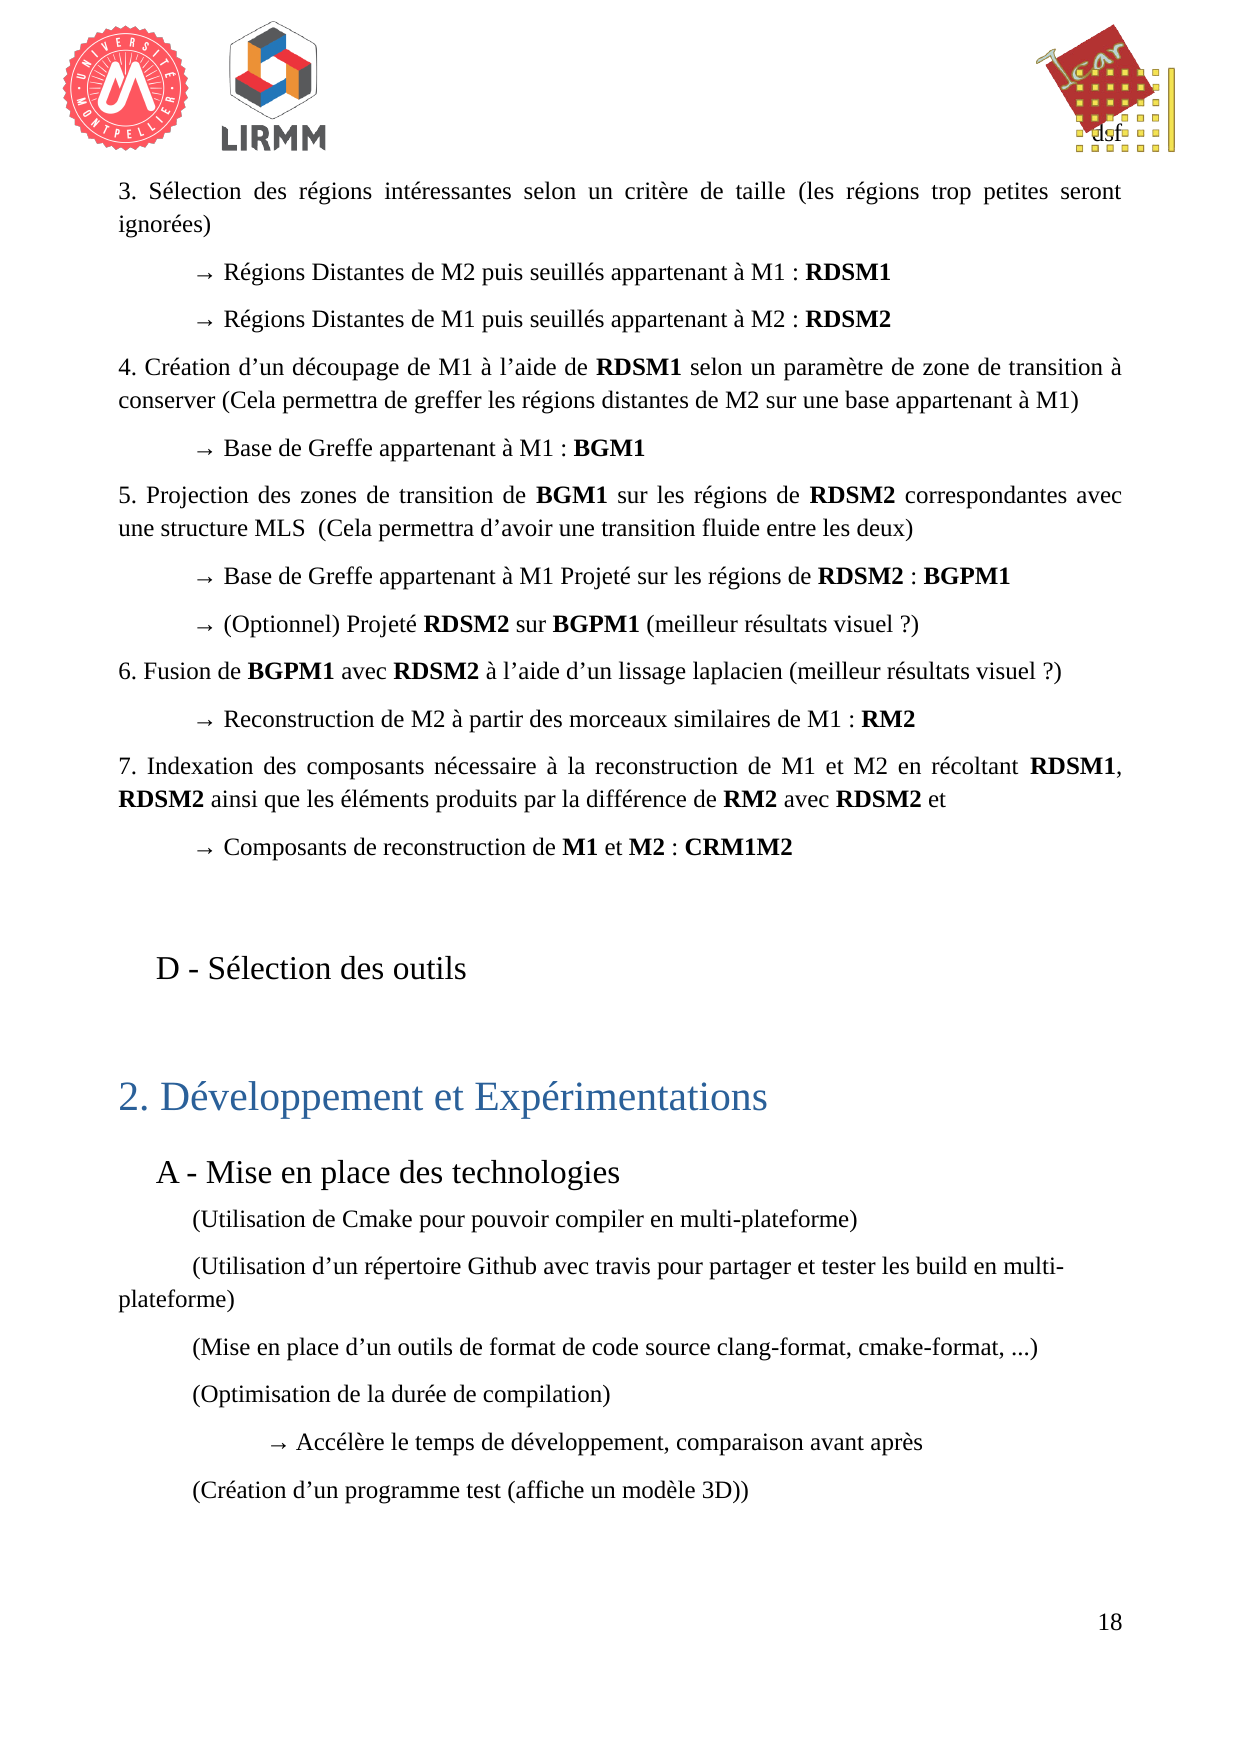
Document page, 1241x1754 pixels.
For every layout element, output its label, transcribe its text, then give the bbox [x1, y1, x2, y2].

subtitle A - Mise en place des technologies [156, 1153, 1122, 1191]
text (Utilisation d’un répertoire Github avec travis pour partager et tester les build en multi-plateforme) [118, 1251, 1122, 1313]
subtitle 2. Développement et Expérimentations [118, 1072, 1122, 1119]
text → Accélère le temps de développement, comparaison avant après [118, 1427, 1122, 1456]
picture [1025, 6, 1177, 154]
text → Base de Greffe appartenant à M1 : BGM1 [118, 433, 1122, 462]
text → Régions Distantes de M1 puis seuillés appartenant à M2 : RDSM2 [118, 304, 1122, 333]
text (Optimisation de la durée de compilation) [118, 1379, 1122, 1408]
picture [203, 16, 343, 155]
picture [57, 13, 201, 156]
subtitle D - Sélection des outils [156, 948, 1122, 986]
text → Reconstruction de M2 à partir des morceaux similaires de M1 : RM2 [118, 704, 1122, 733]
text (Utilisation de Cmake pour pouvoir compiler en multi-plateforme) [118, 1204, 1122, 1232]
text → (Optionnel) Projeté RDSM2 sur BGPM1 (meilleur résultats visuel ?) [118, 609, 1122, 637]
text → Composants de reconstruction de M1 et M2 : CRM1M2 [118, 832, 1122, 861]
text (Mise en place d’un outils de format de code source clang-format, cmake-format, ...) [118, 1332, 1122, 1361]
text (Création d’un programme test (affiche un modèle 3D)) [118, 1475, 1122, 1503]
text 5. Projection des zones de transition de BGM1 sur les régions de RDSM2 correspondantes avec une structure MLS (Cela permettra d’avoir une transition fluide entre les deux) [118, 480, 1122, 542]
text 4. Création d’un découpage de M1 à l’aide de RDSM1 selon un paramètre de zone de transition à conserver (Cela permettra de greffer les régions distantes de M2 sur une base appartenant à M1) [118, 352, 1122, 414]
text 3. Sélection des régions intéressantes selon un critère de taille (les régions trop petites seront ignorées) [118, 176, 1122, 238]
text → Base de Greffe appartenant à M1 Projeté sur les régions de RDSM2 : BGPM1 [118, 561, 1122, 590]
text 6. Fusion de BGPM1 avec RDSM2 à l’aide d’un lissage laplacien (meilleur résultats visuel ?) [118, 656, 1122, 685]
text 7. Indexation des composants nécessaire à la reconstruction de M1 et M2 en récoltant RDSM1, RDSM2 ainsi que les éléments produits par la différence de RM2 avec RDSM2 et [118, 751, 1122, 813]
text → Régions Distantes de M2 puis seuillés appartenant à M1 : RDSM1 [118, 257, 1122, 286]
